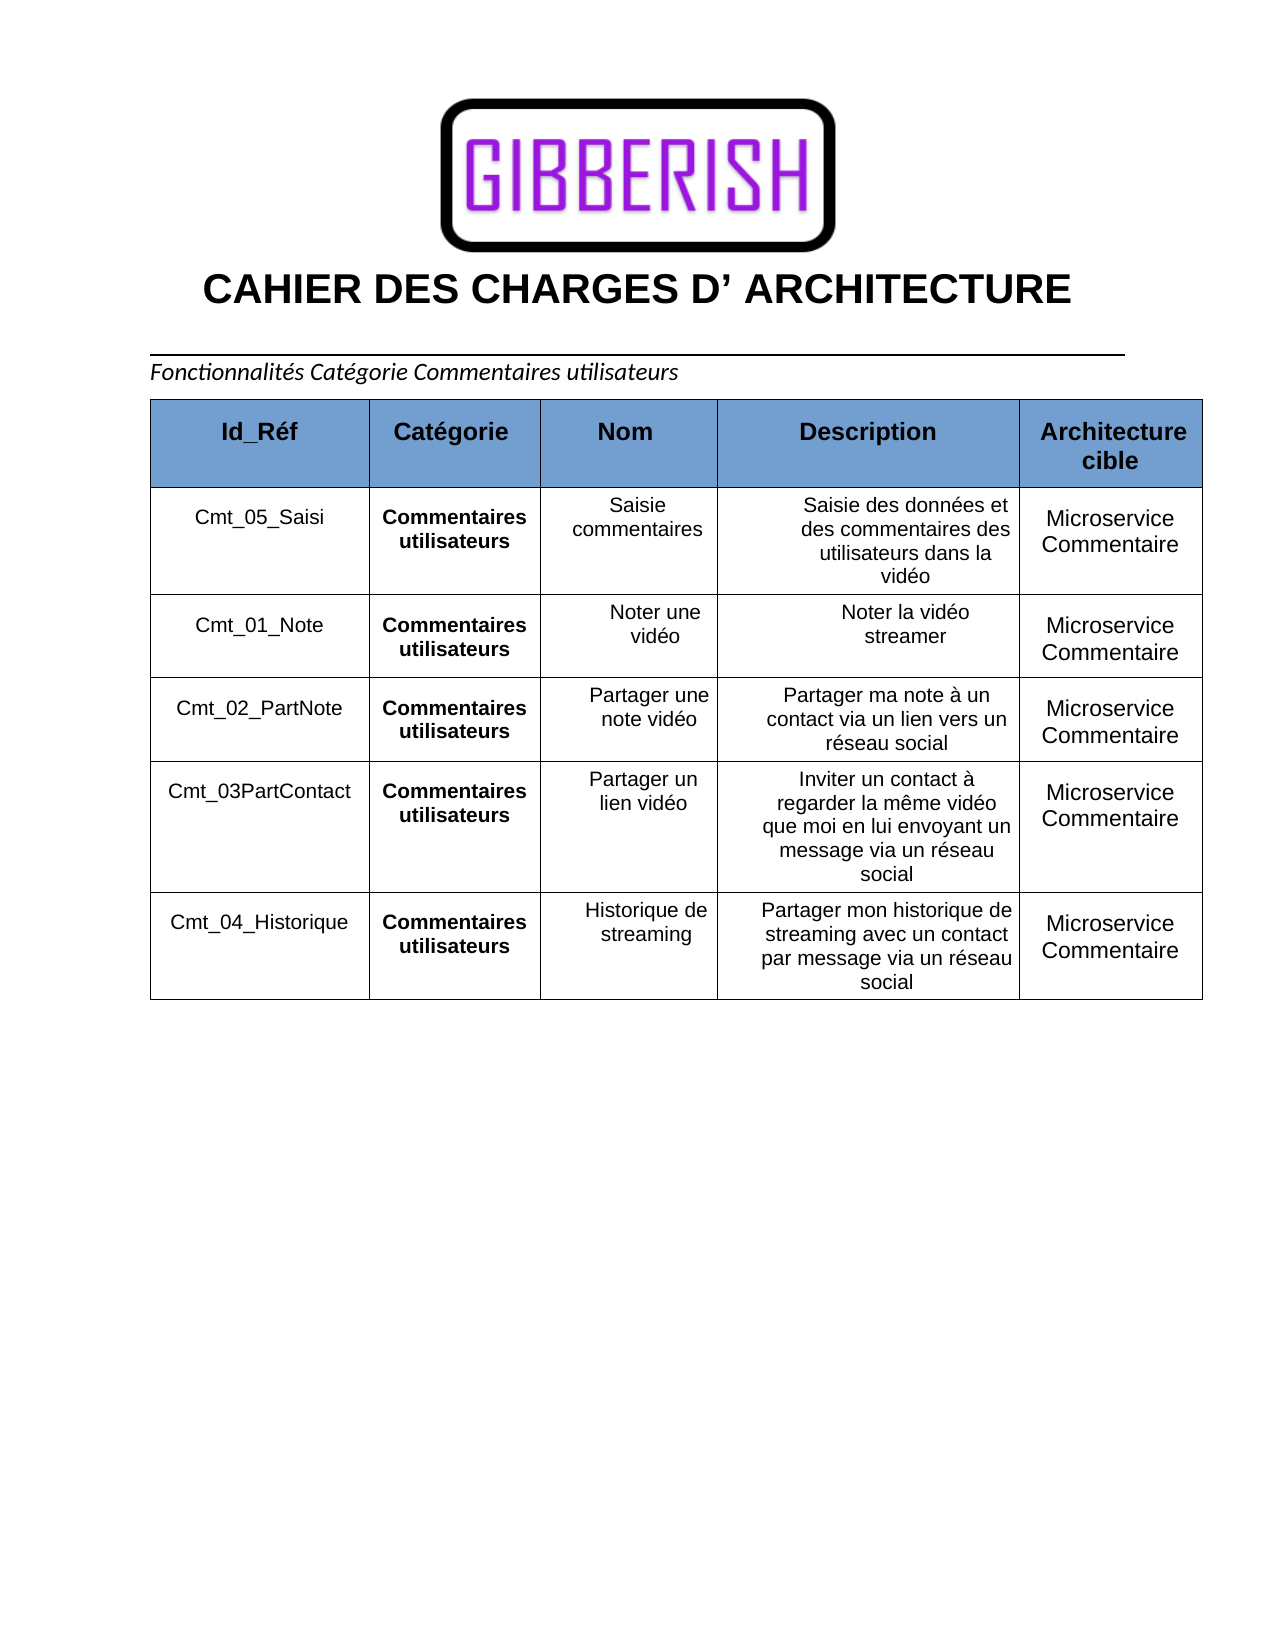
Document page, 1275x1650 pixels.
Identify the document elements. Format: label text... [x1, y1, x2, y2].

table_cell Commentaires utilisateurs [370, 762, 540, 892]
picture [429, 86, 846, 265]
table_cell Partager une note vidéo [541, 678, 717, 761]
table_cell Cmt_05_Saisi [151, 488, 369, 594]
table_cell Saisie commentaires [541, 488, 717, 594]
table_cell Noter la vidéo streamer [718, 595, 1019, 677]
table_cell Saisie des données et des commentaires des utilisateurs dans la vidéo [718, 488, 1019, 594]
table_cell Historique de streaming [541, 893, 717, 999]
table_cell Commentaires utilisateurs [370, 488, 540, 594]
text Fonctionnalités Catégorie Commentaires utilisateurs [150, 356, 1125, 386]
table_cell Commentaires utilisateurs [370, 893, 540, 999]
table_cell Cmt_04_Historique [151, 893, 369, 999]
table_cell Partager ma note à un contact via un lien vers un réseau social [718, 678, 1019, 761]
table_cell Cmt_02_PartNote [151, 678, 369, 761]
table_cell Inviter un contact à regarder la même vidéo que moi en lui envoyant un message via un réseau social [718, 762, 1019, 892]
table_cell Cmt_03PartContact [151, 762, 369, 892]
table_header Nom [541, 400, 717, 487]
table_cell Cmt_01_Note [151, 595, 369, 677]
table_cell Commentaires utilisateurs [370, 595, 540, 677]
table_cell Commentaires utilisateurs [370, 678, 540, 761]
table_cell Partager un lien vidéo [541, 762, 717, 892]
table_header Architecture cible [1020, 400, 1202, 487]
table_header Id_Réf [151, 400, 369, 487]
table_cell Microservice Commentaire [1020, 893, 1202, 999]
table_cell Partager mon historique de streaming avec un contact par message via un réseau social [718, 893, 1019, 999]
table_cell Noter une vidéo [541, 595, 717, 677]
table_header Catégorie [370, 400, 540, 487]
table_cell Microservice Commentaire [1020, 762, 1202, 892]
table_cell Microservice Commentaire [1020, 488, 1202, 594]
table_cell Microservice Commentaire [1020, 595, 1202, 677]
table_header Description [718, 400, 1019, 487]
table_cell Microservice Commentaire [1020, 678, 1202, 761]
